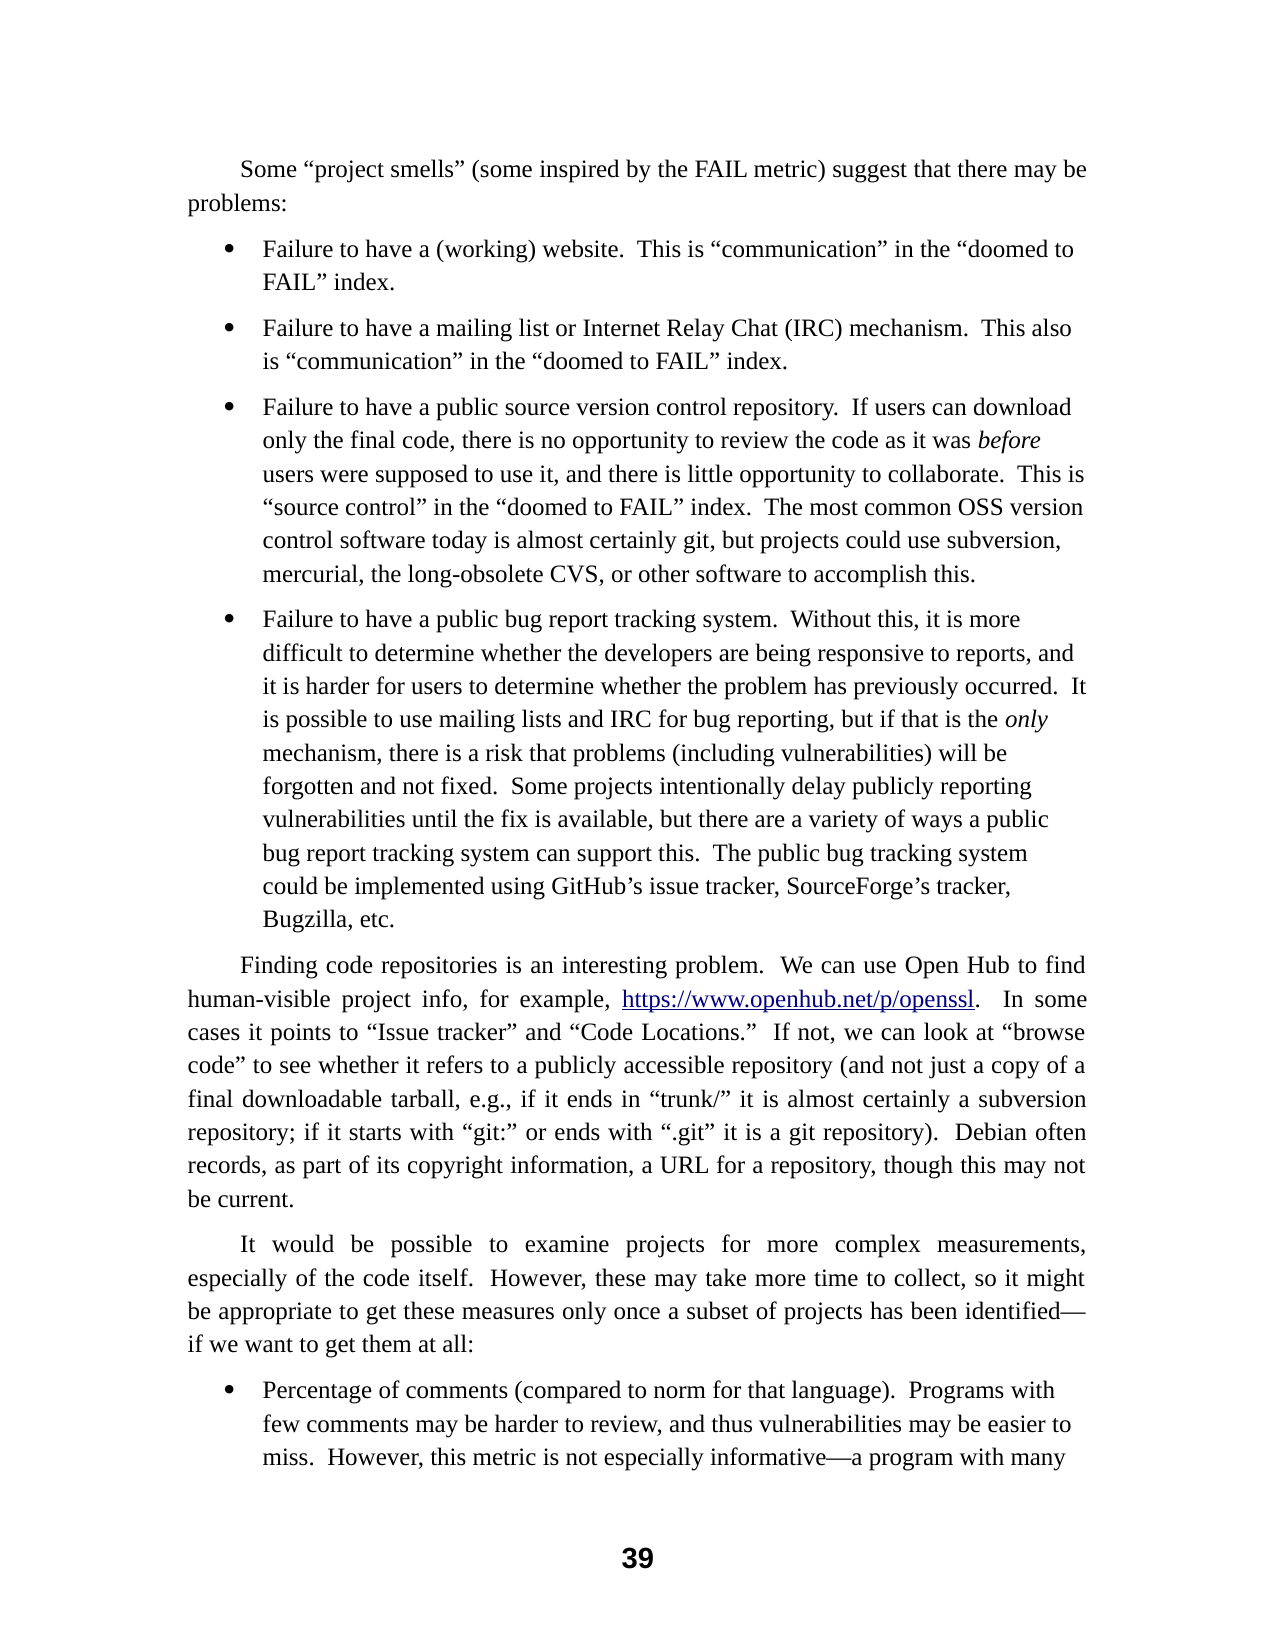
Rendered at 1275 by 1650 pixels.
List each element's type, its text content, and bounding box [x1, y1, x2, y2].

list Failure to have a mailing list or Internet Relay Chat (IRC) mechanism. This also is “communication” in the “doomed to FAIL” index. [225, 308, 1087, 375]
text Finding code repositories is an interesting problem. We can use Open Hub to find human-visible project info, for example, https://www.openhub.net/p/openssl. In some cases it points to “Issue tracker” and “Code Locations.” If not, we can look at “browse code” to see whether it refers to a publicly accessible repository (and not just a copy of a final downloadable tarball, e.g., if it ends in “trunk/” it is almost certainly a subversion repository; if it starts with “git:” or ends with “.git” it is a git repository). Debian often records, as part of its copyright information, a URL for a repository, though this may not be current. [187, 946, 1087, 1212]
list Failure to have a (working) website. This is “communication” in the “doomed to FAIL” index. [225, 229, 1087, 296]
text It would be possible to examine projects for more complex measurements, especially of the code itself. However, these may take more time to collect, so it might be appropriate to get these measures only once a subset of projects has been identified—if we want to get them at all: [187, 1225, 1087, 1358]
list Failure to have a public source version control repository. If users can download only the final code, there is no opportunity to review the code as it was before users were supposed to use it, and there is little opportunity to collaborate. This is “source control” in the “doomed to FAIL” index. The most common OSS version control software today is almost certainly git, but projects could use subversion, mercurial, the long-obsolete CVS, or other software to accomplish this. [225, 387, 1087, 587]
text Some “project smells” (some inspired by the FAIL metric) suggest that there may be problems: [187, 150, 1087, 217]
list Percentage of comments (compared to norm for that language). Programs with few comments may be harder to review, and thus vulnerabilities may be easier to miss. However, this metric is not especially informative—a program with many [225, 1371, 1087, 1471]
list Failure to have a public bug report tracking system. Without this, it is more difficult to determine whether the developers are being responsive to reports, and it is harder for users to determine whether the problem has previously occurred. It is possible to use mailing lists and IRC for bug reporting, but if that is the only mechanism, there is a risk that problems (including vulnerabilities) will be forgotten and not fixed. Some projects intentionally delay publicly reporting vulnerabilities until the fix is available, but there are a variety of ways a public bug report tracking system can support this. The public bug tracking system could be implemented using GitHub’s issue tracker, SourceForge’s tracker, Bugzilla, etc. [225, 600, 1087, 933]
